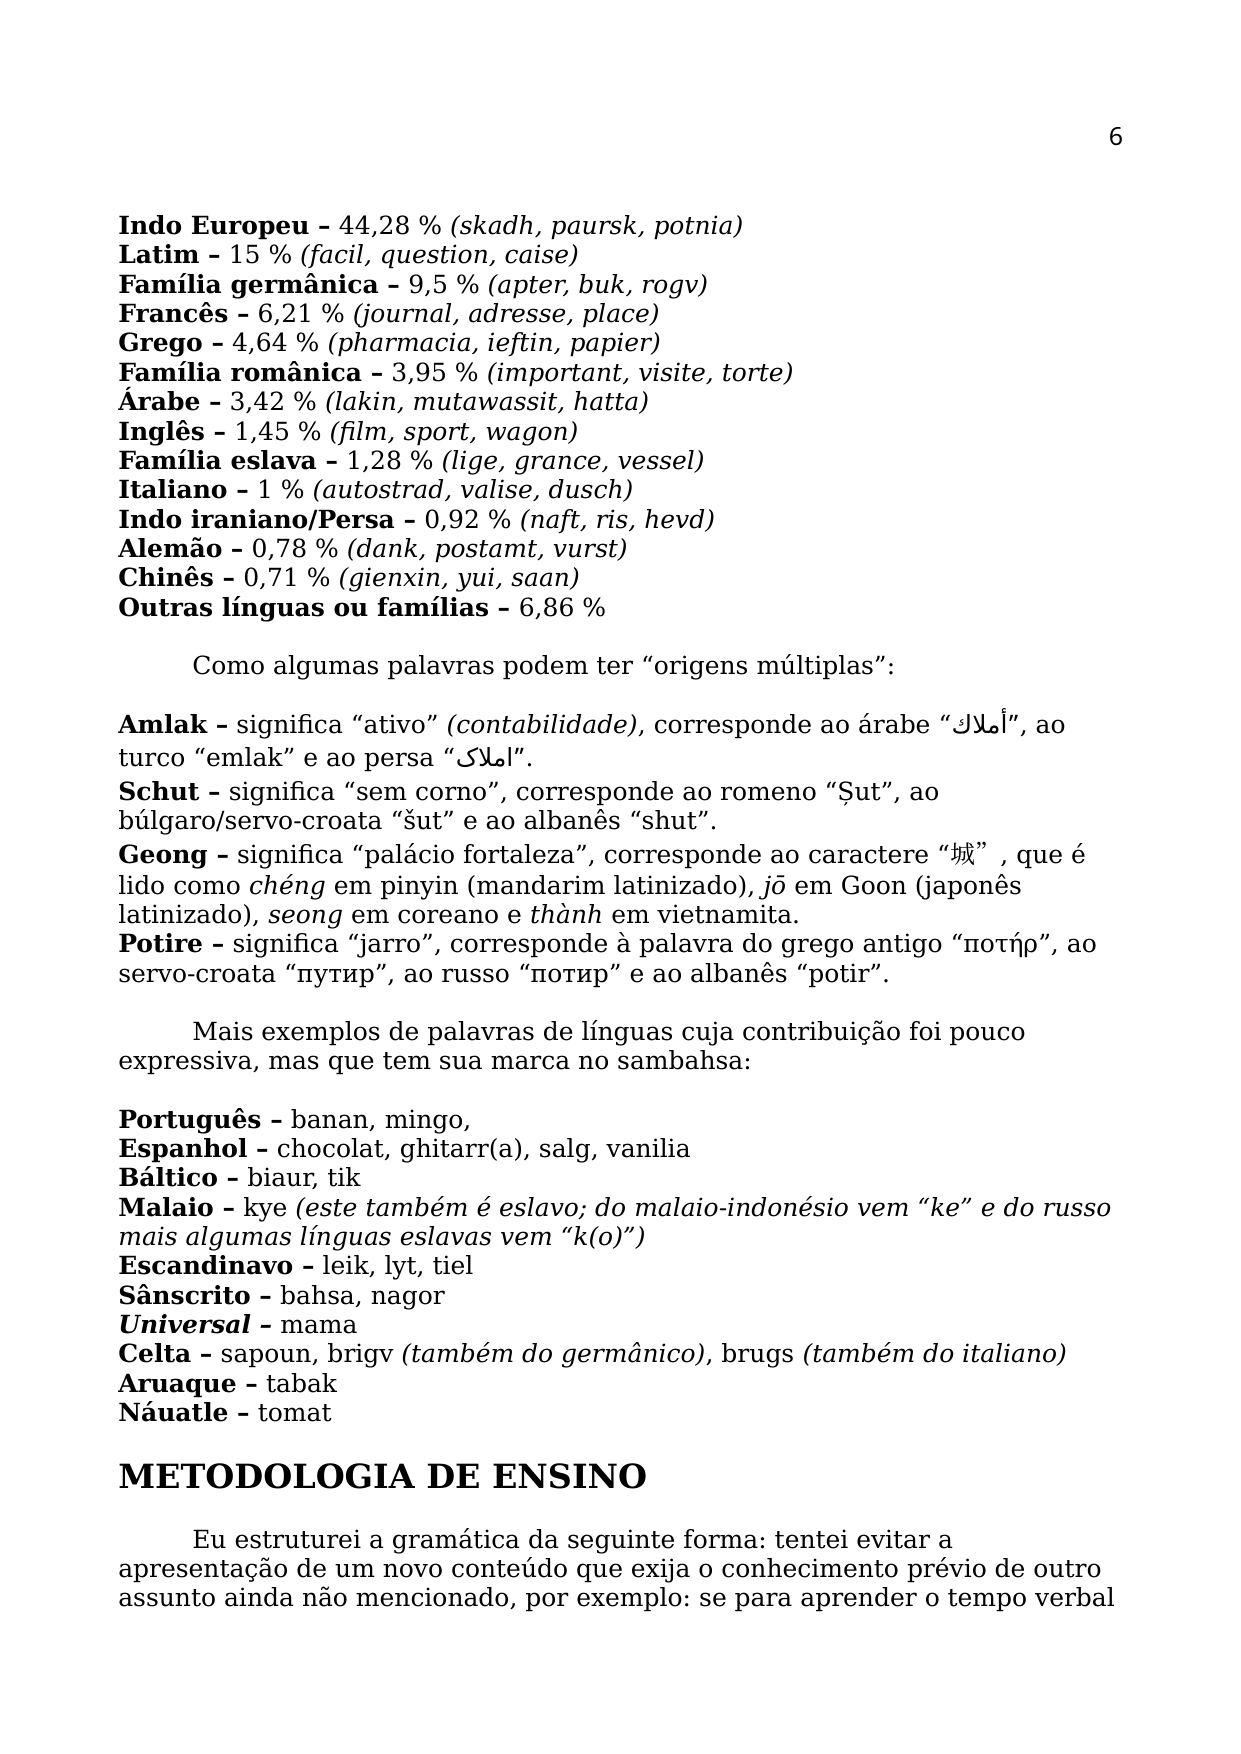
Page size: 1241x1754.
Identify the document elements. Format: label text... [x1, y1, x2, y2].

text Indo Europeu – 44,28 % (skadh, paursk, potnia) [118, 211, 1123, 240]
text Chinês – 0,71 % (gienxin, yui, saan) [118, 563, 1123, 593]
text Espanhol – chocolat, ghitarr(a), salg, vanilia [118, 1134, 1123, 1163]
text Aruaque – tabak [118, 1369, 1123, 1398]
text Família germânica – 9,5 % (apter, buk, rogv) [118, 269, 1123, 299]
text Grego – 4,64 % (pharmacia, ieftin, papier) [118, 328, 1123, 358]
text Eu estruturei a gramática da seguinte forma: tentei evitar a apresentação de um novo conteúdo que exija o conhecimento prévio de outro assunto ainda não mencionado, por exemplo: se para aprender o tempo verbal [118, 1525, 1123, 1613]
text Celta – sapoun, brigv (também do germânico), brugs (também do italiano) [118, 1339, 1123, 1369]
text Italiano – 1 % (autostrad, valise, dusch) [118, 475, 1123, 504]
text Náuatle – tomat [118, 1398, 1123, 1428]
text Báltico – biaur, tik [118, 1163, 1123, 1193]
text Amlak – significa “ativo” (contabilidade), corresponde ao árabe “أملاك”, ao turco “emlak” e ao persa “املاک”. [118, 709, 1123, 777]
text Inglês – 1,45 % (film, sport, wagon) [118, 416, 1123, 446]
text Geong – significa “palácio fortaleza”, corresponde ao caractere “城”, que é lido como chéng em pinyin (mandarim latinizado), jō em Goon (japonês latinizado), seong em coreano e thành em vietnamita. [118, 835, 1123, 929]
text Árabe – 3,42 % (lakin, mutawassit, hatta) [118, 387, 1123, 416]
text Latim – 15 % (facil, question, caise) [118, 240, 1123, 269]
text Potire – significa “jarro”, corresponde à palavra do grego antigo “ποτήρ”, ao servo-croata “путир”, ao russo “потир” e ao albanês “potir”. [118, 929, 1123, 988]
text Schut – significa “sem corno”, corresponde ao romeno “Șut”, ao búlgaro/servo-croata “šut” e ao albanês “shut”. [118, 777, 1123, 835]
text Família românica – 3,95 % (important, visite, torte) [118, 358, 1123, 387]
text Indo iraniano/Persa – 0,92 % (naft, ris, hevd) [118, 504, 1123, 534]
subtitle METODOLOGIA DE ENSINO [118, 1457, 1123, 1496]
text Português – banan, mingo, [118, 1105, 1123, 1134]
text Mais exemplos de palavras de línguas cuja contribuição foi pouco expressiva, mas que tem sua marca no sambahsa: [118, 1017, 1123, 1076]
text Francês – 6,21 % (journal, adresse, place) [118, 299, 1123, 328]
text Universal – mama [118, 1310, 1123, 1339]
text Sânscrito – bahsa, nagor [118, 1281, 1123, 1310]
text Outras línguas ou famílias – 6,86 % [118, 593, 1123, 622]
text Alemão – 0,78 % (dank, postamt, vurst) [118, 534, 1123, 563]
text Família eslava – 1,28 % (lige, grance, vessel) [118, 446, 1123, 475]
text Como algumas palavras podem ter “origens múltiplas”: [118, 651, 1123, 680]
text Escandinavo – leik, lyt, tiel [118, 1251, 1123, 1281]
text Malaio – kye (este também é eslavo; do malaio-indonésio vem “ke” e do russo mais algumas línguas eslavas vem “k(o)”) [118, 1193, 1123, 1251]
